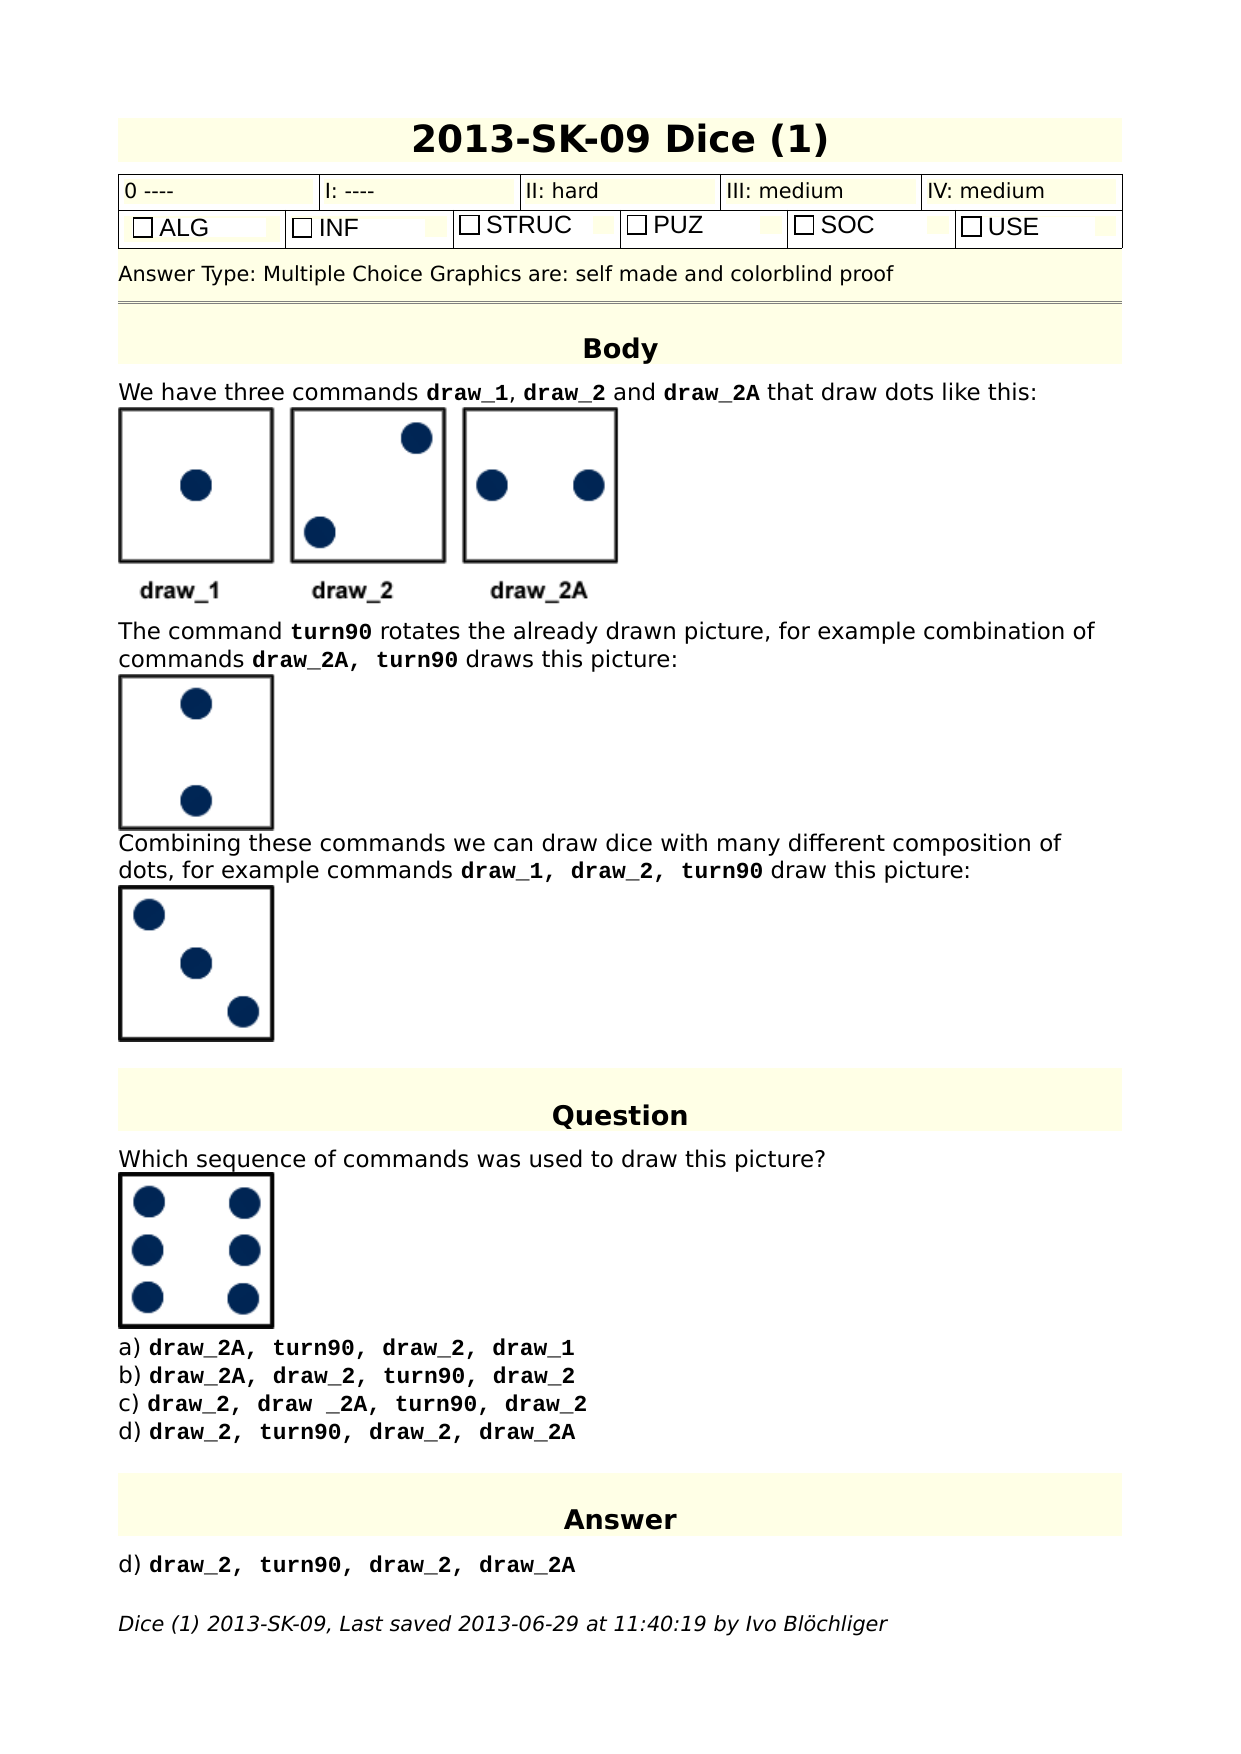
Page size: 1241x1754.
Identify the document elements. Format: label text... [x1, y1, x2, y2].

table_header [621, 211, 787, 248]
picture [118, 1172, 275, 1329]
table_header II: hard [521, 175, 720, 209]
text a) draw_2A, turn90, draw_2, draw_1 [118, 1334, 1122, 1362]
table_header [788, 211, 955, 248]
table_header [956, 211, 1122, 248]
text b) draw_2A, draw_2, turn90, draw_2 [118, 1362, 1122, 1390]
picture [118, 674, 275, 831]
subtitle Answer [118, 1505, 1122, 1536]
title 2013-SK-09 Dice (1) [118, 118, 1122, 162]
table_header III: medium [721, 175, 921, 209]
picture [118, 885, 275, 1042]
table_header [286, 211, 453, 248]
table_header IV: medium [922, 175, 1122, 209]
text Combining these commands we can draw dice with many different composition of dots, for example commands draw_1, draw_2, turn90 draw this picture: [118, 831, 1122, 885]
table_header [119, 211, 285, 248]
text c) draw_2, draw _2A, turn90, draw_2 [118, 1390, 1122, 1418]
subtitle Body [118, 333, 1122, 364]
text We have three commands draw_1, draw_2 and draw_2A that draw dots like this: [118, 379, 1122, 407]
text d) draw_2, turn90, draw_2, draw_2A [118, 1551, 1122, 1579]
text Answer Type: Multiple Choice Graphics are: self made and colorblind proof [118, 262, 1122, 287]
table_header [454, 211, 620, 248]
picture [118, 407, 619, 619]
table_header 0 ---- [119, 175, 319, 209]
subtitle Question [118, 1100, 1122, 1131]
text d) draw_2, turn90, draw_2, draw_2A [118, 1418, 1122, 1446]
text Which sequence of commands was used to draw this picture? [118, 1146, 1122, 1173]
text The command turn90 rotates the already drawn picture, for example combination of commands draw_2A, turn90 draws this picture: [118, 618, 1122, 674]
table_header I: ---- [320, 175, 520, 209]
